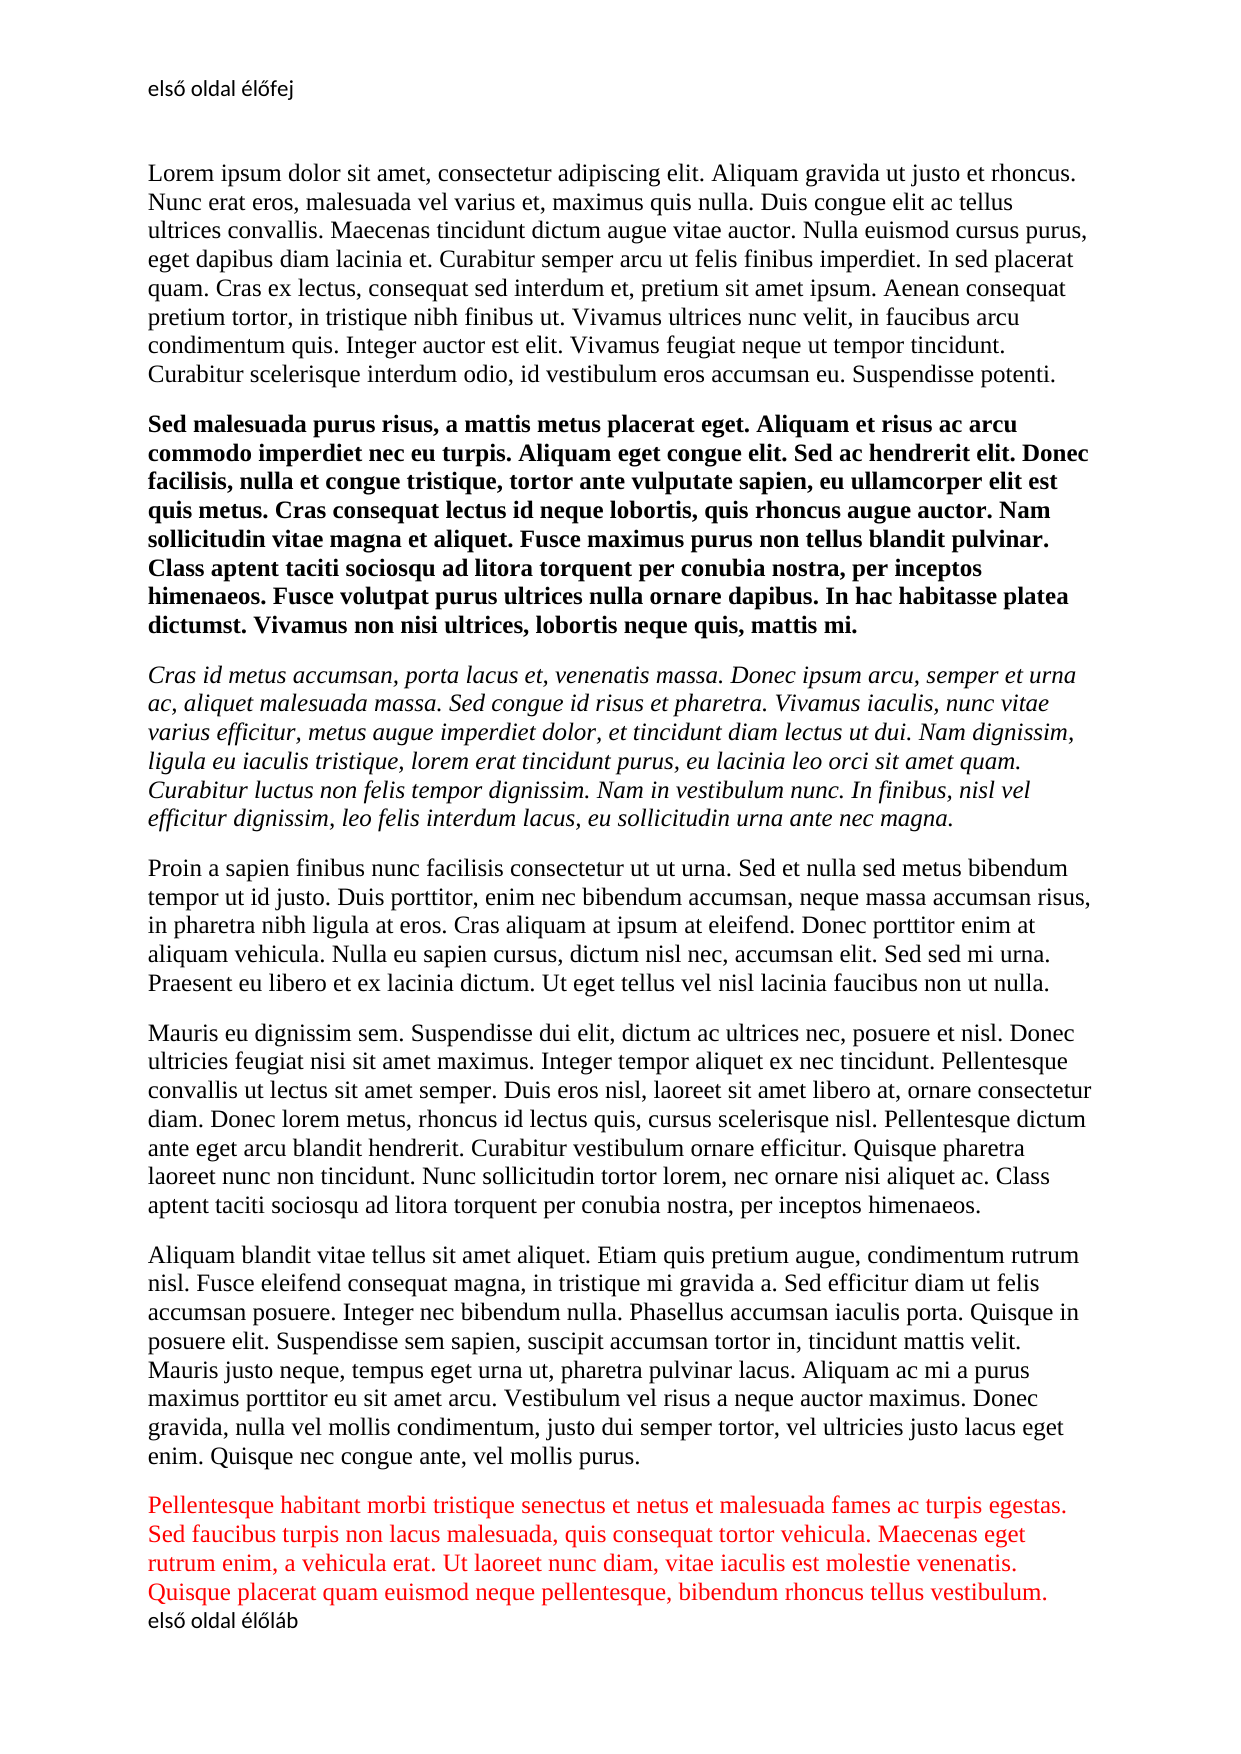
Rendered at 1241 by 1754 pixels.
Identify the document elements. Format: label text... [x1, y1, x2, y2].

text Sed malesuada purus risus, a mattis metus placerat eget. Aliquam et risus ac arcu commodo imperdiet nec eu turpis. Aliquam eget congue elit. Sed ac hendrerit elit. Donec facilisis, nulla et congue tristique, tortor ante vulputate sapien, eu ullamcorper elit est quis metus. Cras consequat lectus id neque lobortis, quis rhoncus augue auctor. Nam sollicitudin vitae magna et aliquet. Fusce maximus purus non tellus blandit pulvinar. Class aptent taciti sociosqu ad litora torquent per conubia nostra, per inceptos himenaeos. Fusce volutpat purus ultrices nulla ornare dapibus. In hac habitasse platea dictumst. Vivamus non nisi ultrices, lobortis neque quis, mattis mi. [148, 409, 1093, 639]
text Lorem ipsum dolor sit amet, consectetur adipiscing elit. Aliquam gravida ut justo et rhoncus. Nunc erat eros, malesuada vel varius et, maximus quis nulla. Duis congue elit ac tellus ultrices convallis. Maecenas tincidunt dictum augue vitae auctor. Nulla euismod cursus purus, eget dapibus diam lacinia et. Curabitur semper arcu ut felis finibus imperdiet. In sed placerat quam. Cras ex lectus, consequat sed interdum et, pretium sit amet ipsum. Aenean consequat pretium tortor, in tristique nibh finibus ut. Vivamus ultrices nunc velit, in faucibus arcu condimentum quis. Integer auctor est elit. Vivamus feugiat neque ut tempor tincidunt. Curabitur scelerisque interdum odio, id vestibulum eros accumsan eu. Suspendisse potenti. [148, 158, 1093, 388]
text Proin a sapien finibus nunc facilisis consectetur ut ut urna. Sed et nulla sed metus bibendum tempor ut id justo. Duis porttitor, enim nec bibendum accumsan, neque massa accumsan risus, in pharetra nibh ligula at eros. Cras aliquam at ipsum at eleifend. Donec porttitor enim at aliquam vehicula. Nulla eu sapien cursus, dictum nisl nec, accumsan elit. Sed sed mi urna. Praesent eu libero et ex lacinia dictum. Ut eget tellus vel nisl lacinia faucibus non ut nulla. [148, 853, 1093, 997]
text Aliquam blandit vitae tellus sit amet aliquet. Etiam quis pretium augue, condimentum rutrum nisl. Fusce eleifend consequat magna, in tristique mi gravida a. Sed efficitur diam ut felis accumsan posuere. Integer nec bibendum nulla. Phasellus accumsan iaculis porta. Quisque in posuere elit. Suspendisse sem sapien, suscipit accumsan tortor in, tincidunt mattis velit. Mauris justo neque, tempus eget urna ut, pharetra pulvinar lacus. Aliquam ac mi a purus maximus porttitor eu sit amet arcu. Vestibulum vel risus a neque auctor maximus. Donec gravida, nulla vel mollis condimentum, justo dui semper tortor, vel ultricies justo lacus eget enim. Quisque nec congue ante, vel mollis purus. [148, 1240, 1093, 1470]
text Cras id metus accumsan, porta lacus et, venenatis massa. Donec ipsum arcu, semper et urna ac, aliquet malesuada massa. Sed congue id risus et pharetra. Vivamus iaculis, nunc vitae varius efficitur, metus augue imperdiet dolor, et tincidunt diam lectus ut dui. Nam dignissim, ligula eu iaculis tristique, lorem erat tincidunt purus, eu lacinia leo orci sit amet quam. Curabitur luctus non felis tempor dignissim. Nam in vestibulum nunc. In finibus, nisl vel efficitur dignissim, leo felis interdum lacus, eu sollicitudin urna ante nec magna. [148, 660, 1093, 832]
text Pellentesque habitant morbi tristique senectus et netus et malesuada fames ac turpis egestas. Sed faucibus turpis non lacus malesuada, quis consequat tortor vehicula. Maecenas eget rutrum enim, a vehicula erat. Ut laoreet nunc diam, vitae iaculis est molestie venenatis. Quisque placerat quam euismod neque pellentesque, bibendum rhoncus tellus vestibulum. [148, 1491, 1093, 1606]
text Mauris eu dignissim sem. Suspendisse dui elit, dictum ac ultrices nec, posuere et nisl. Donec ultricies feugiat nisi sit amet maximus. Integer tempor aliquet ex nec tincidunt. Pellentesque convallis ut lectus sit amet semper. Duis eros nisl, laoreet sit amet libero at, ornare consectetur diam. Donec lorem metus, rhoncus id lectus quis, cursus scelerisque nisl. Pellentesque dictum ante eget arcu blandit hendrerit. Curabitur vestibulum ornare efficitur. Quisque pharetra laoreet nunc non tincidunt. Nunc sollicitudin tortor lorem, nec ornare nisi aliquet ac. Class aptent taciti sociosqu ad litora torquent per conubia nostra, per inceptos himenaeos. [148, 1018, 1093, 1219]
